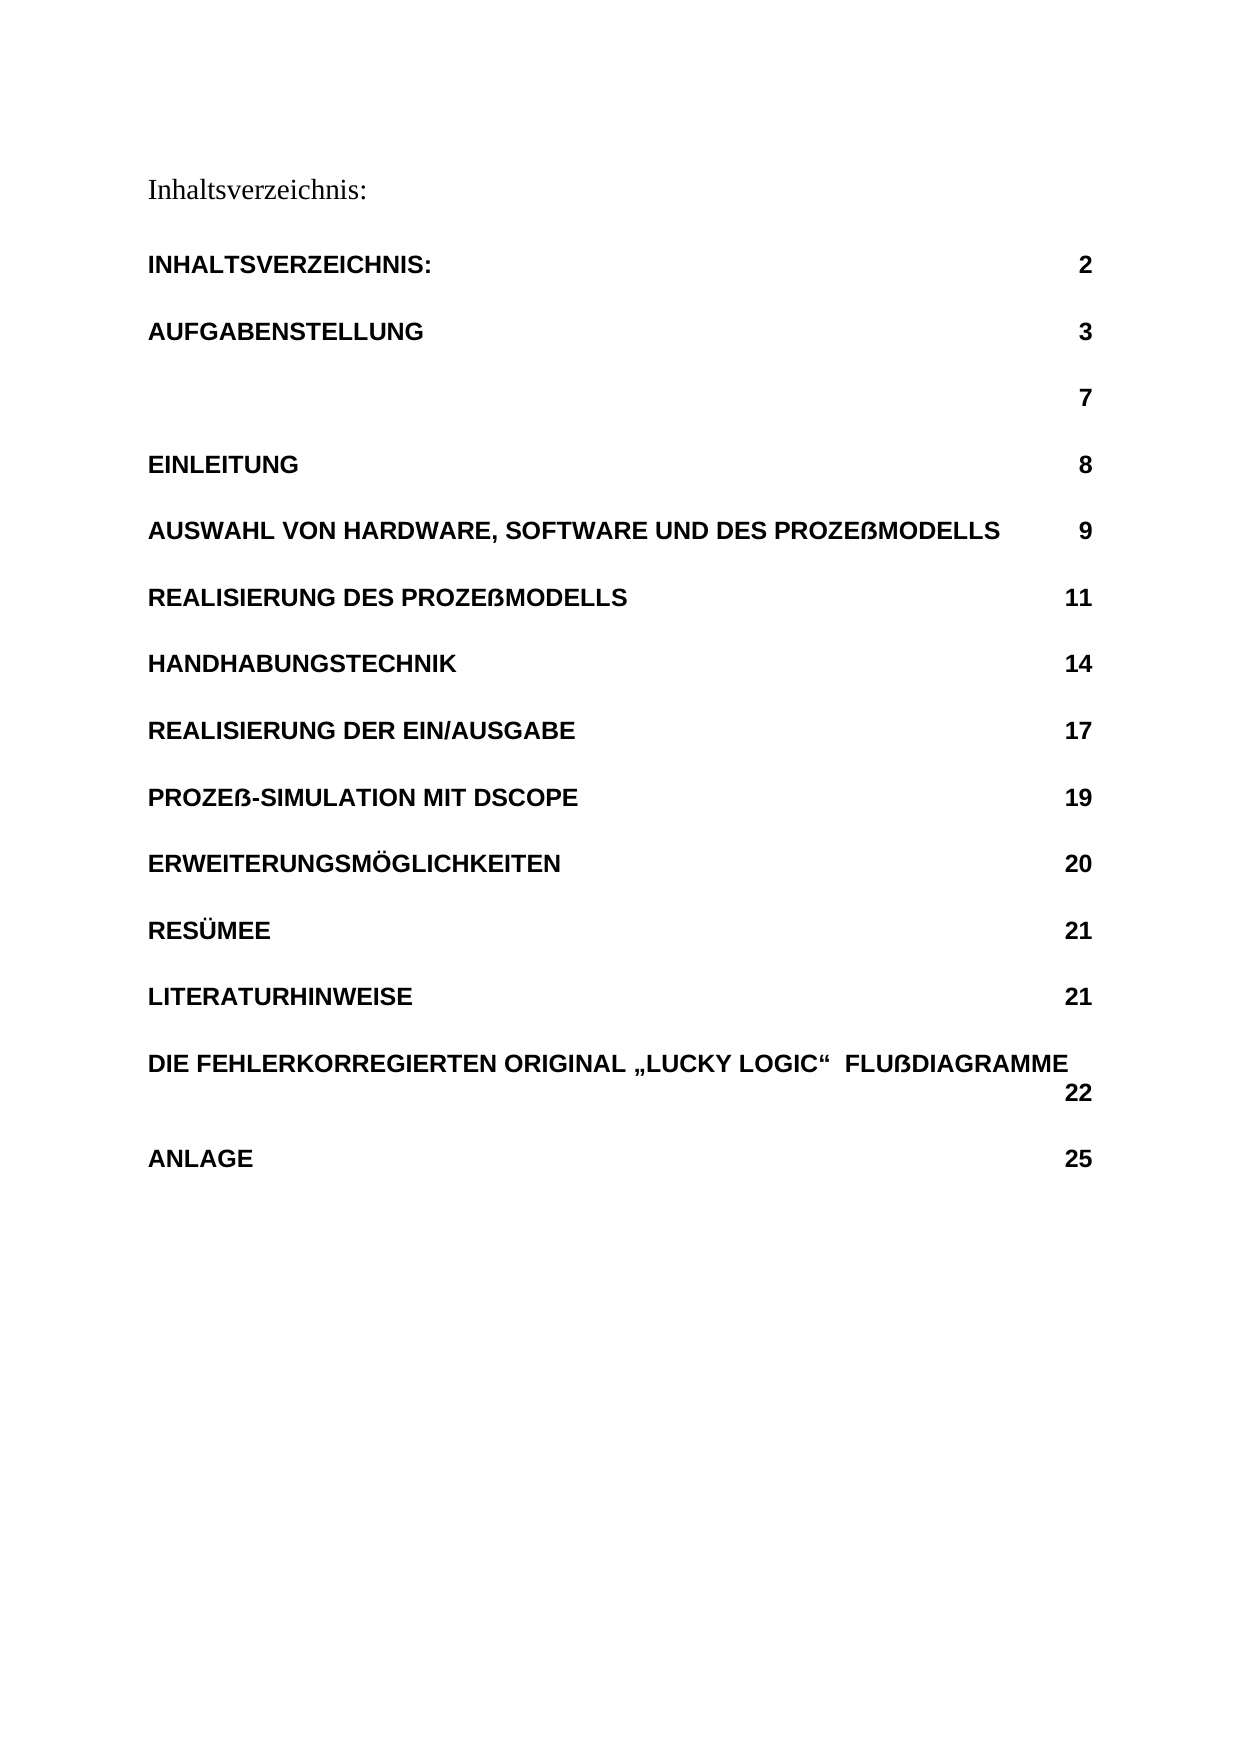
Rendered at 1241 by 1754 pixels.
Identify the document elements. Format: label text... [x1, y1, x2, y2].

subtitle Inhaltsverzeichnis: [148, 173, 1093, 206]
text Aufgabenstellung 3 [148, 316, 1093, 346]
text Inhaltsverzeichnis: 2 [148, 250, 1093, 279]
text Literaturhinweise 21 [148, 982, 1093, 1011]
text Resümee 21 [148, 916, 1093, 944]
text Prozeß-Simulation mit DSCOPE 19 [148, 782, 1093, 811]
text Handhabungstechnik 14 [148, 649, 1093, 678]
text 7 [148, 383, 1093, 412]
text Die fehlerkorregierten original „Lucky Logic“ Flußdiagramme 22 [148, 1049, 1093, 1107]
text Anlage 25 [148, 1144, 1093, 1173]
text Auswahl von Hardware, Software und des Prozeßmodells 9 [148, 516, 1093, 545]
text Erweiterungsmöglichkeiten 20 [148, 849, 1093, 878]
text Einleitung 8 [148, 449, 1093, 479]
text Realisierung des Prozeßmodells 11 [148, 583, 1093, 612]
text Realisierung der Ein/Ausgabe 17 [148, 716, 1093, 745]
